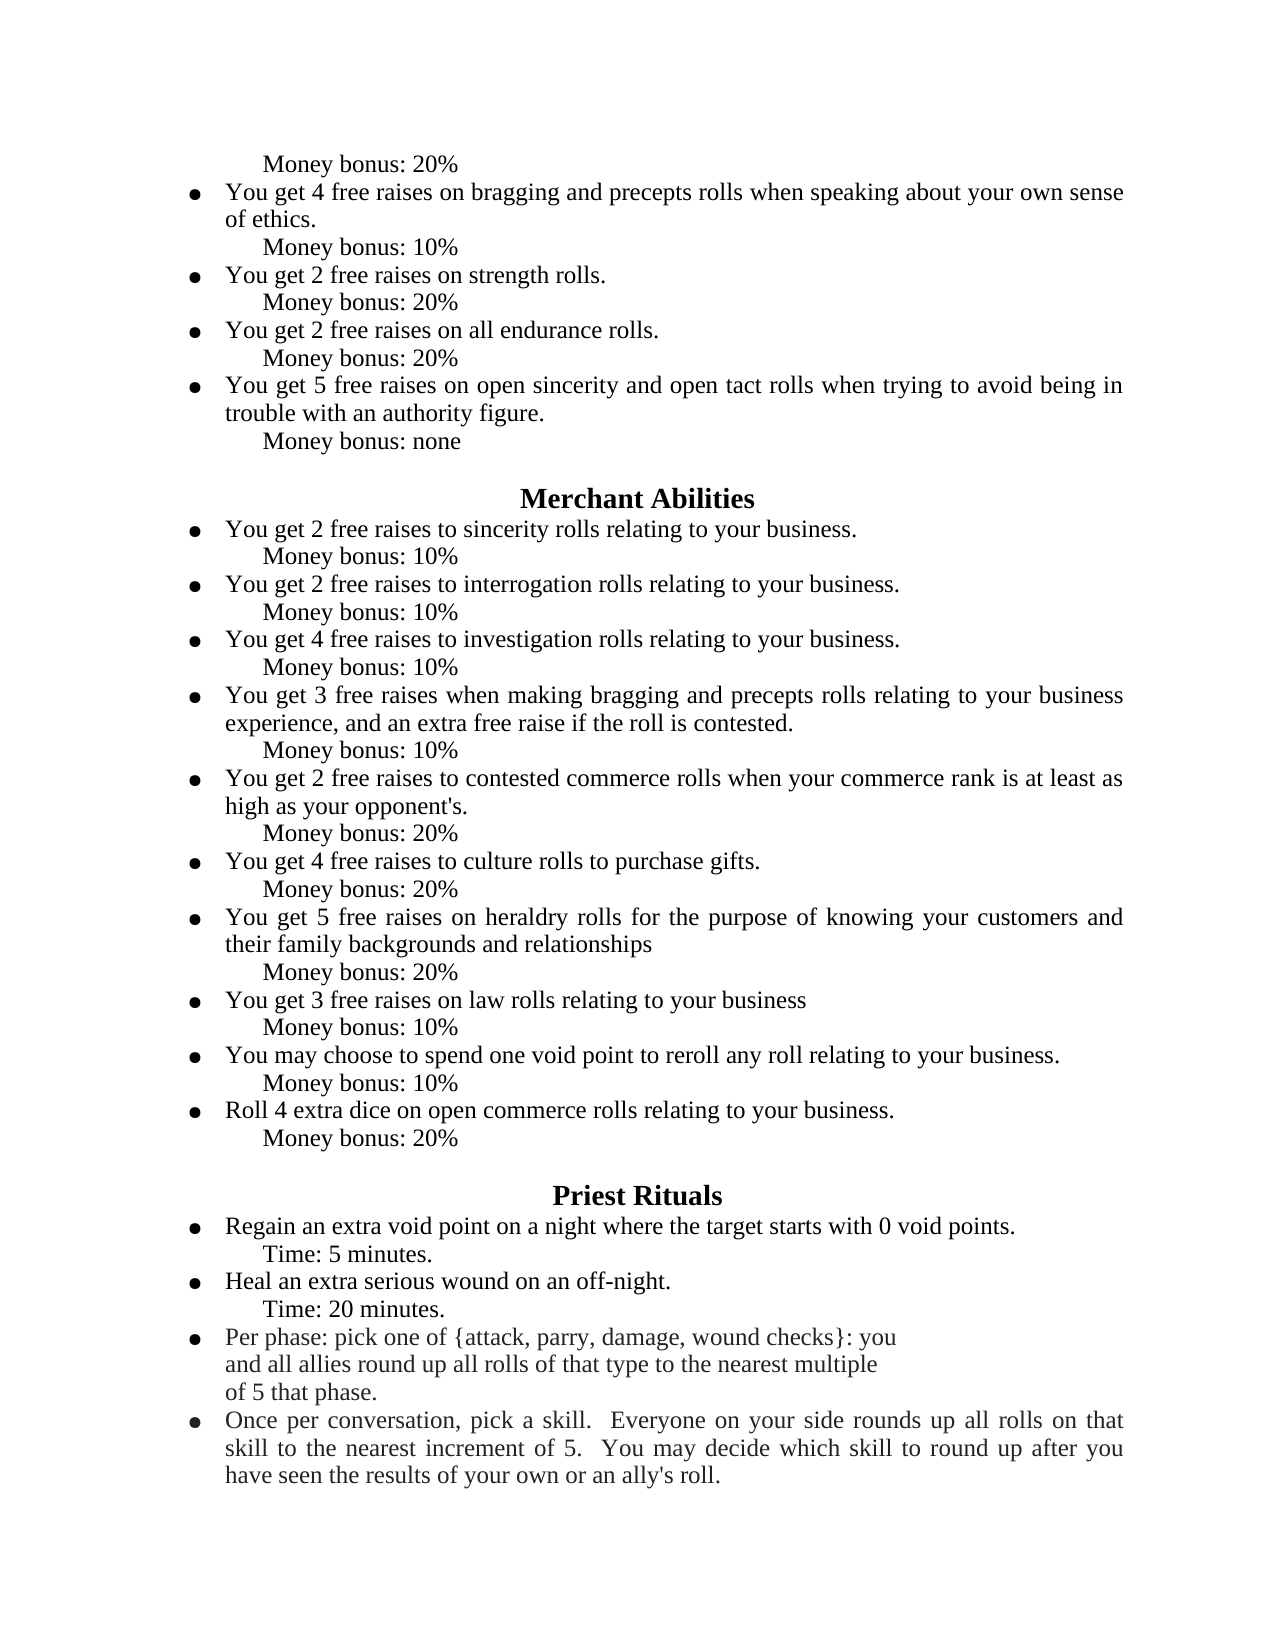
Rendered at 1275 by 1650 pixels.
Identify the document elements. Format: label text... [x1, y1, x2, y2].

list You get 2 free raises to interrogation rolls relating to your business. [187, 570, 1125, 598]
list Time: 20 minutes. [225, 1295, 1125, 1323]
list You get 4 free raises to culture rolls to purchase gifts. [187, 847, 1125, 875]
list Money bonus: 20% [225, 288, 1125, 316]
list You get 5 free raises on heraldry rolls for the purpose of knowing your customers and their family backgrounds and relationships [187, 903, 1125, 958]
list Money bonus: 10% [225, 233, 1125, 261]
text Priest Rituals [150, 1180, 1125, 1212]
list Money bonus: 20% [225, 150, 1125, 178]
list You get 3 free raises on law rolls relating to your business [187, 986, 1125, 1013]
list Money bonus: 10% [225, 1069, 1125, 1097]
list You get 4 free raises on bragging and precepts rolls when speaking about your own sense of ethics. [187, 178, 1125, 233]
list Money bonus: 20% [225, 819, 1125, 847]
list Money bonus: 10% [225, 542, 1125, 570]
list You get 2 free raises on strength rolls. [187, 261, 1125, 288]
list You get 2 free raises to sincerity rolls relating to your business. [187, 515, 1125, 542]
list You get 3 free raises when making bragging and precepts rolls relating to your business experience, and an extra free raise if the roll is contested. [187, 681, 1125, 736]
list Once per conversation, pick a skill. Everyone on your side rounds up all rolls on that skill to the nearest increment of 5. You may decide which skill to round up after you have seen the results of your own or an ally's roll. [187, 1406, 1125, 1489]
list You get 5 free raises on open sincerity and open tact rolls when trying to avoid being in trouble with an authority figure. [187, 372, 1125, 427]
list Money bonus: 20% [225, 344, 1125, 372]
list Money bonus: 20% [225, 1124, 1125, 1152]
list You get 2 free raises on all endurance rolls. [187, 316, 1125, 344]
list Per phase: pick one of {attack, parry, damage, wound checks}: you and all allies round up all rolls of that type to the nearest multiple of 5 that phase. [187, 1323, 1125, 1406]
list Regain an extra void point on a night where the target starts with 0 void points. [187, 1212, 1125, 1240]
list Money bonus: 10% [225, 598, 1125, 626]
text Merchant Abilities [150, 482, 1125, 515]
list Roll 4 extra dice on open commerce rolls relating to your business. [187, 1097, 1125, 1124]
list Money bonus: 10% [225, 1013, 1125, 1041]
list Money bonus: none [225, 427, 1125, 455]
list You get 4 free raises to investigation rolls relating to your business. [187, 626, 1125, 653]
list You may choose to spend one void point to reroll any roll relating to your business. [187, 1041, 1125, 1069]
list Money bonus: 10% [225, 653, 1125, 681]
list Time: 5 minutes. [225, 1240, 1125, 1267]
list You get 2 free raises to contested commerce rolls when your commerce rank is at least as high as your opponent's. [187, 764, 1125, 819]
list Heal an extra serious wound on an off-night. [187, 1267, 1125, 1295]
list Money bonus: 20% [225, 958, 1125, 986]
list Money bonus: 20% [225, 875, 1125, 903]
list Money bonus: 10% [225, 736, 1125, 764]
